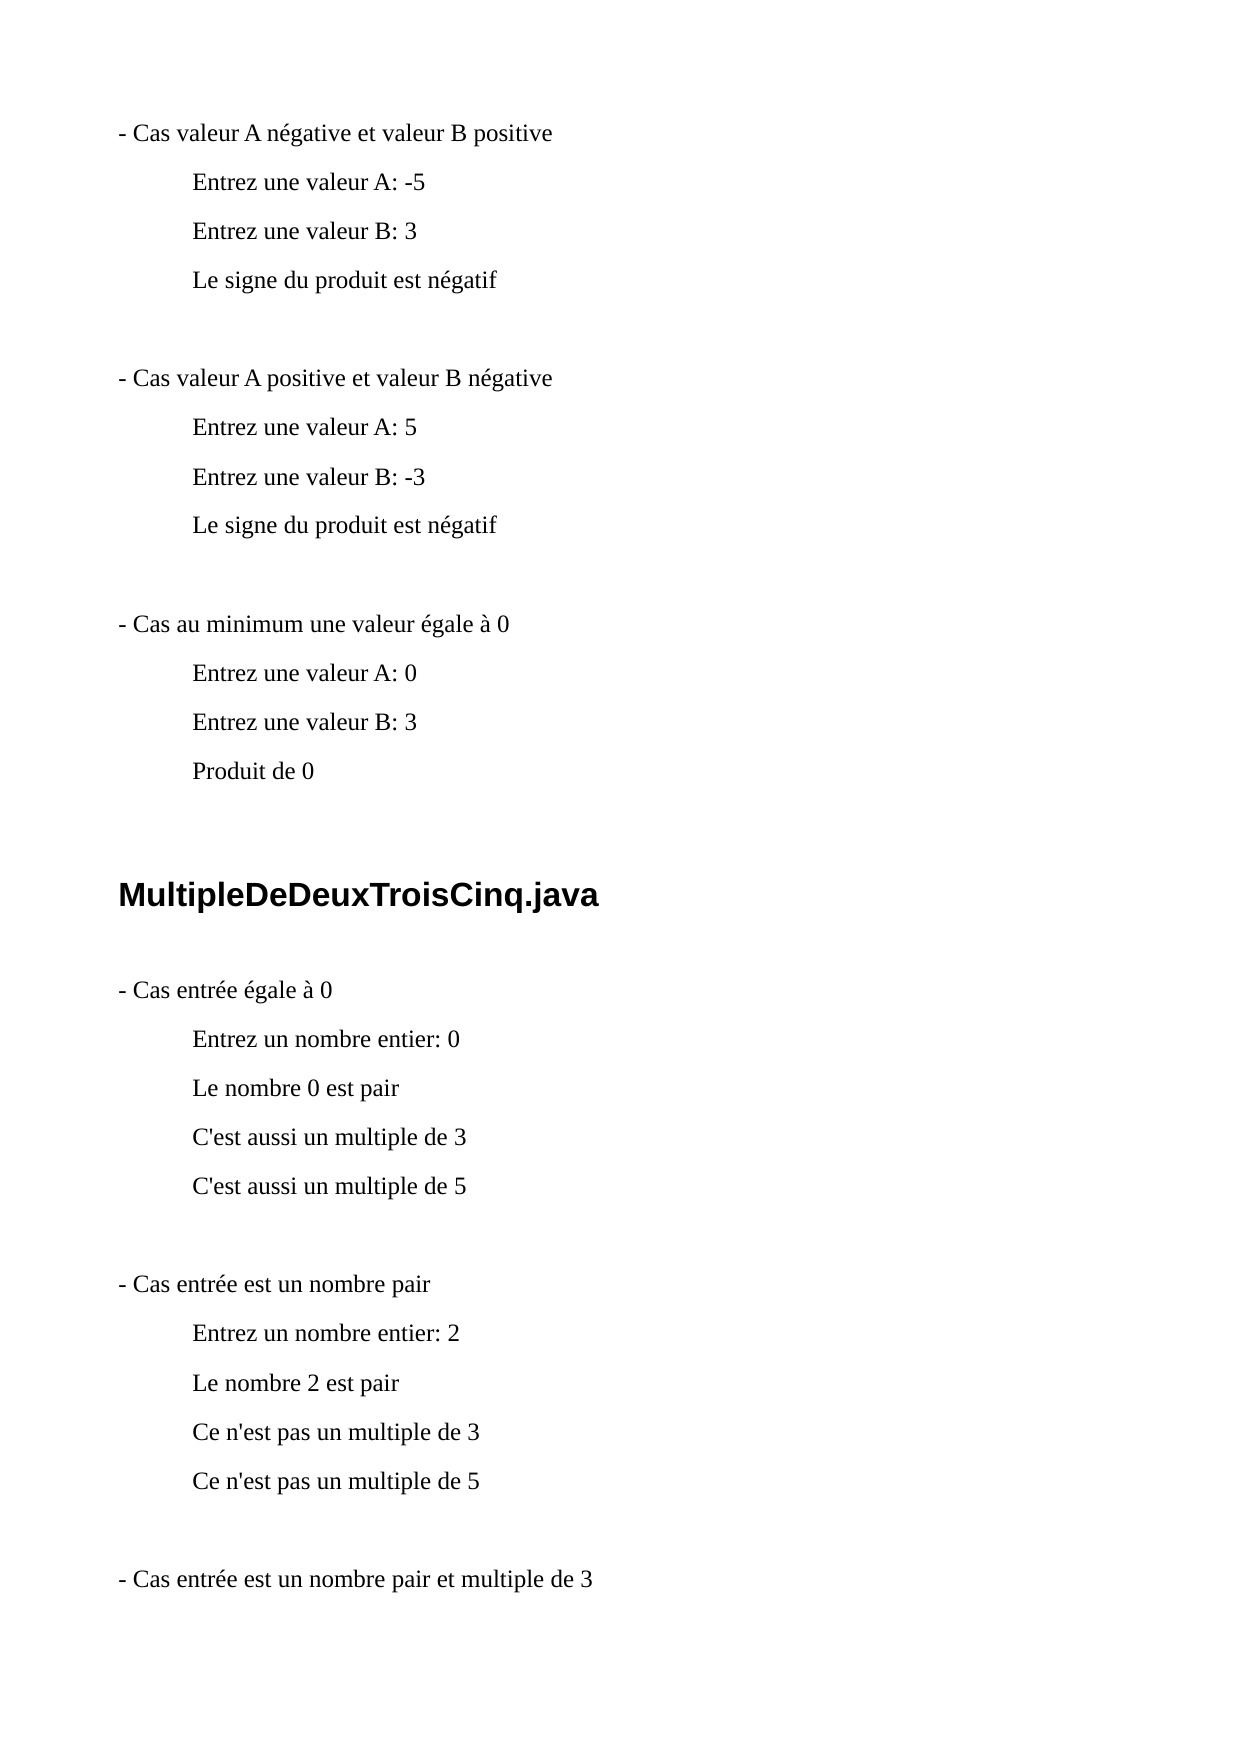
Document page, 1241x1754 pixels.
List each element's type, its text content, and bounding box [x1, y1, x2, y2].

text Le signe du produit est négatif [118, 511, 1122, 539]
text Ce n'est pas un multiple de 5 [118, 1466, 1122, 1494]
text Le nombre 0 est pair [118, 1073, 1122, 1102]
text - Cas entrée est un nombre pair et multiple de 3 [118, 1564, 1122, 1593]
text - Cas au minimum une valeur égale à 0 [118, 609, 1122, 637]
text - Cas entrée est un nombre pair [118, 1269, 1122, 1298]
text Entrez une valeur A: 5 [118, 412, 1122, 441]
text Ce n'est pas un multiple de 3 [118, 1417, 1122, 1445]
text - Cas valeur A négative et valeur B positive [118, 118, 1122, 147]
text Entrez une valeur B: 3 [118, 707, 1122, 736]
text - Cas entrée égale à 0 [118, 975, 1122, 1004]
text - Cas valeur A positive et valeur B négative [118, 363, 1122, 392]
text Produit de 0 [118, 756, 1122, 785]
text C'est aussi un multiple de 3 [118, 1122, 1122, 1151]
text C'est aussi un multiple de 5 [118, 1171, 1122, 1200]
text Le signe du produit est négatif [118, 265, 1122, 294]
subtitle MultipleDeDeuxTroisCinq.java [118, 875, 1122, 913]
text Entrez une valeur B: -3 [118, 462, 1122, 490]
text Entrez un nombre entier: 0 [118, 1024, 1122, 1053]
text Entrez une valeur A: 0 [118, 658, 1122, 687]
text Entrez une valeur B: 3 [118, 216, 1122, 245]
text Le nombre 2 est pair [118, 1368, 1122, 1396]
text Entrez un nombre entier: 2 [118, 1318, 1122, 1347]
text Entrez une valeur A: -5 [118, 167, 1122, 196]
